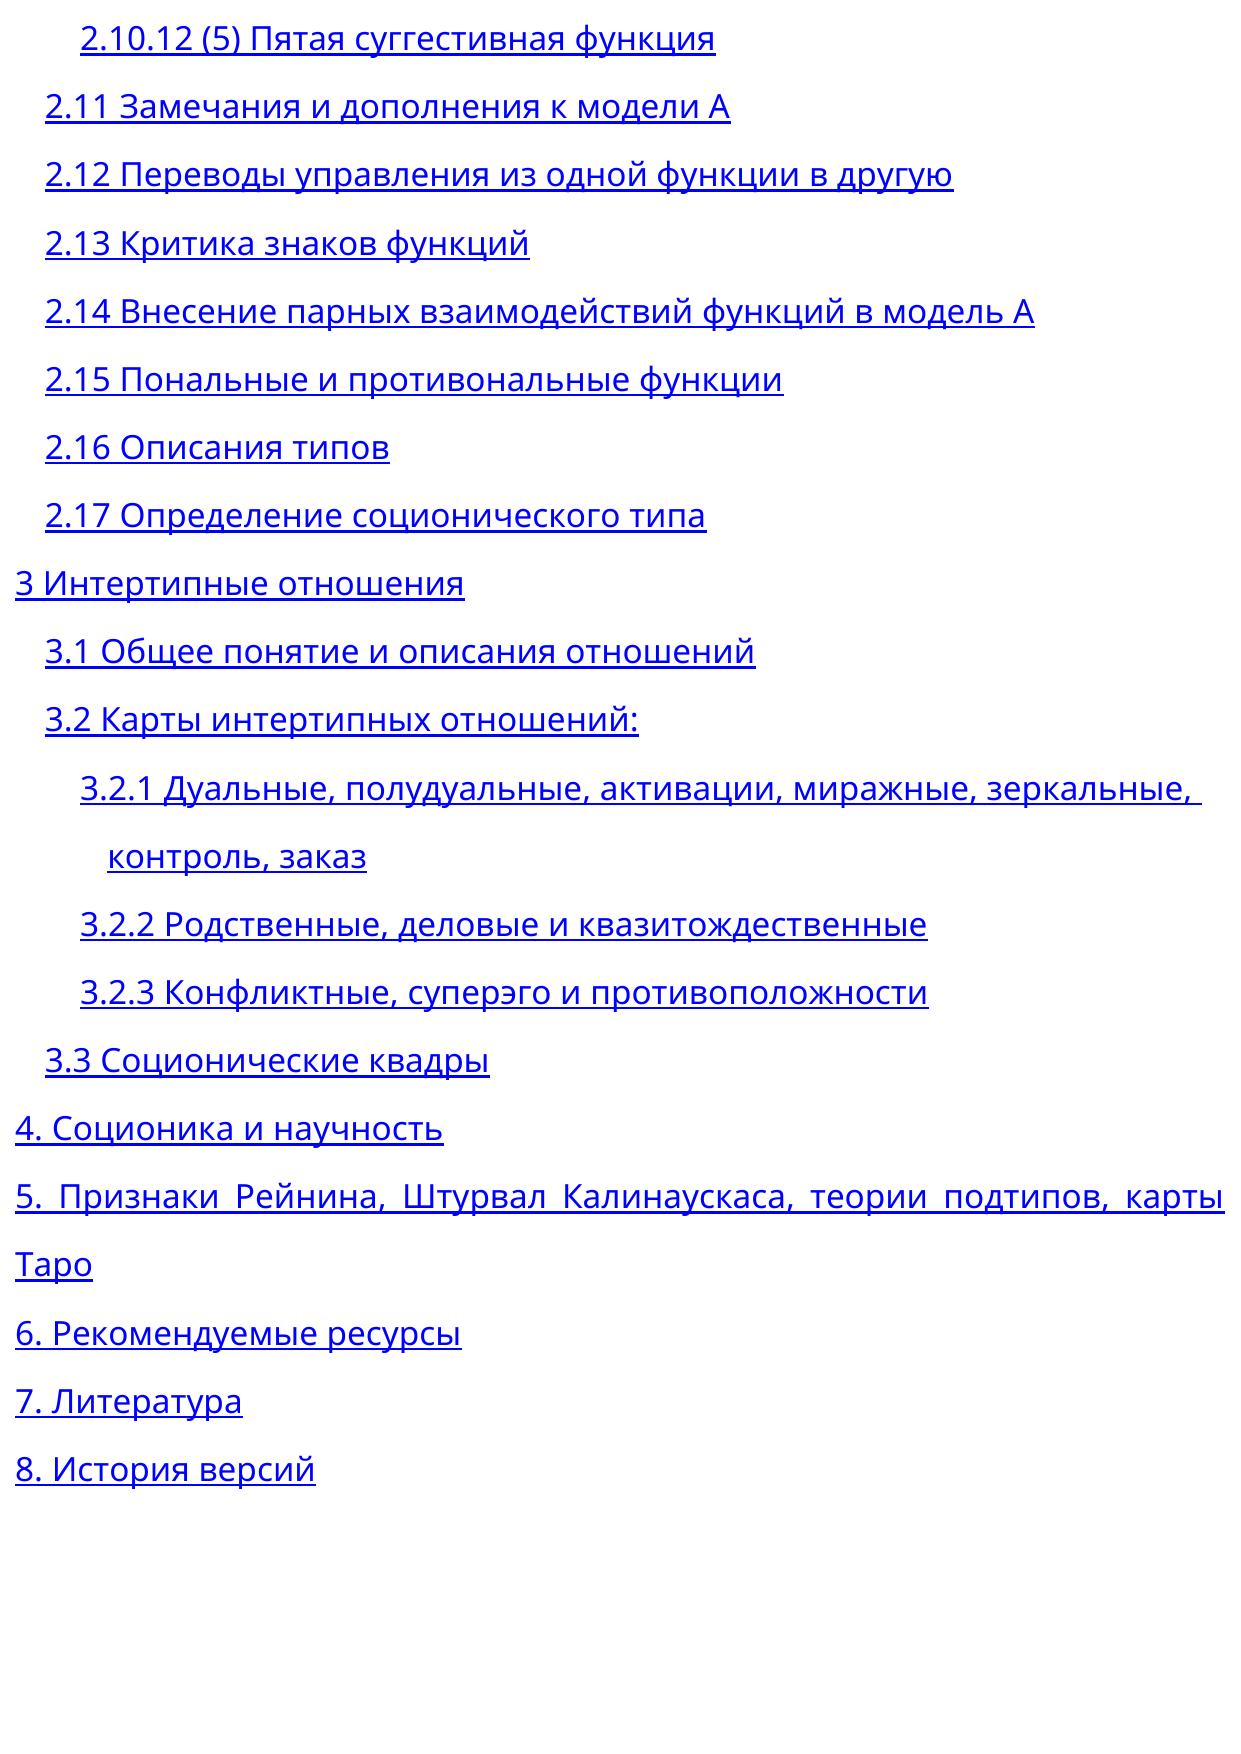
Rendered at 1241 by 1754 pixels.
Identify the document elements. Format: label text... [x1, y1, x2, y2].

text 2.11 Замечания и дополнения к модели А [44, 83, 1225, 128]
text 2.15 Пональные и противональные функции [44, 356, 1225, 401]
text 7. Литература [15, 1377, 1225, 1423]
text 3.2.2 Родственные, деловые и квазитождественные [80, 901, 1225, 946]
text 3.2 Карты интертипных отношений: [44, 696, 1225, 742]
text 2.14 Внесение парных взаимодействий функций в модель А [44, 287, 1225, 333]
text 3.2.3 Конфликтные, суперэго и противоположности [80, 969, 1225, 1014]
text Таро [15, 1214, 1225, 1287]
text 2.10.12 (5) Пятая суггестивная функция [80, 15, 1225, 60]
text 3.1 Общее понятие и описания отношений [44, 628, 1225, 673]
text 2.13 Критика знаков функций [44, 219, 1225, 265]
text 2.12 Переводы управления из одной функции в другую [44, 151, 1225, 197]
text 8. История версий [15, 1446, 1225, 1491]
text 6. Рекомендуемые ресурсы [15, 1309, 1225, 1355]
text 3.2.1 Дуальные, полудуальные, активации, миражные, зеркальные, контроль, заказ [80, 764, 1225, 878]
text 5. Признаки Рейнина, Штурвал Калинаускаса, теории подтипов, карты [15, 1173, 1225, 1211]
text 2.17 Определение соционического типа [44, 492, 1225, 537]
text 3.3 Соционические квадры [44, 1037, 1225, 1082]
text 4. Соционика и научность [15, 1105, 1225, 1150]
text 3 Интертипные отношения [15, 560, 1225, 605]
text 2.16 Описания типов [44, 424, 1225, 469]
